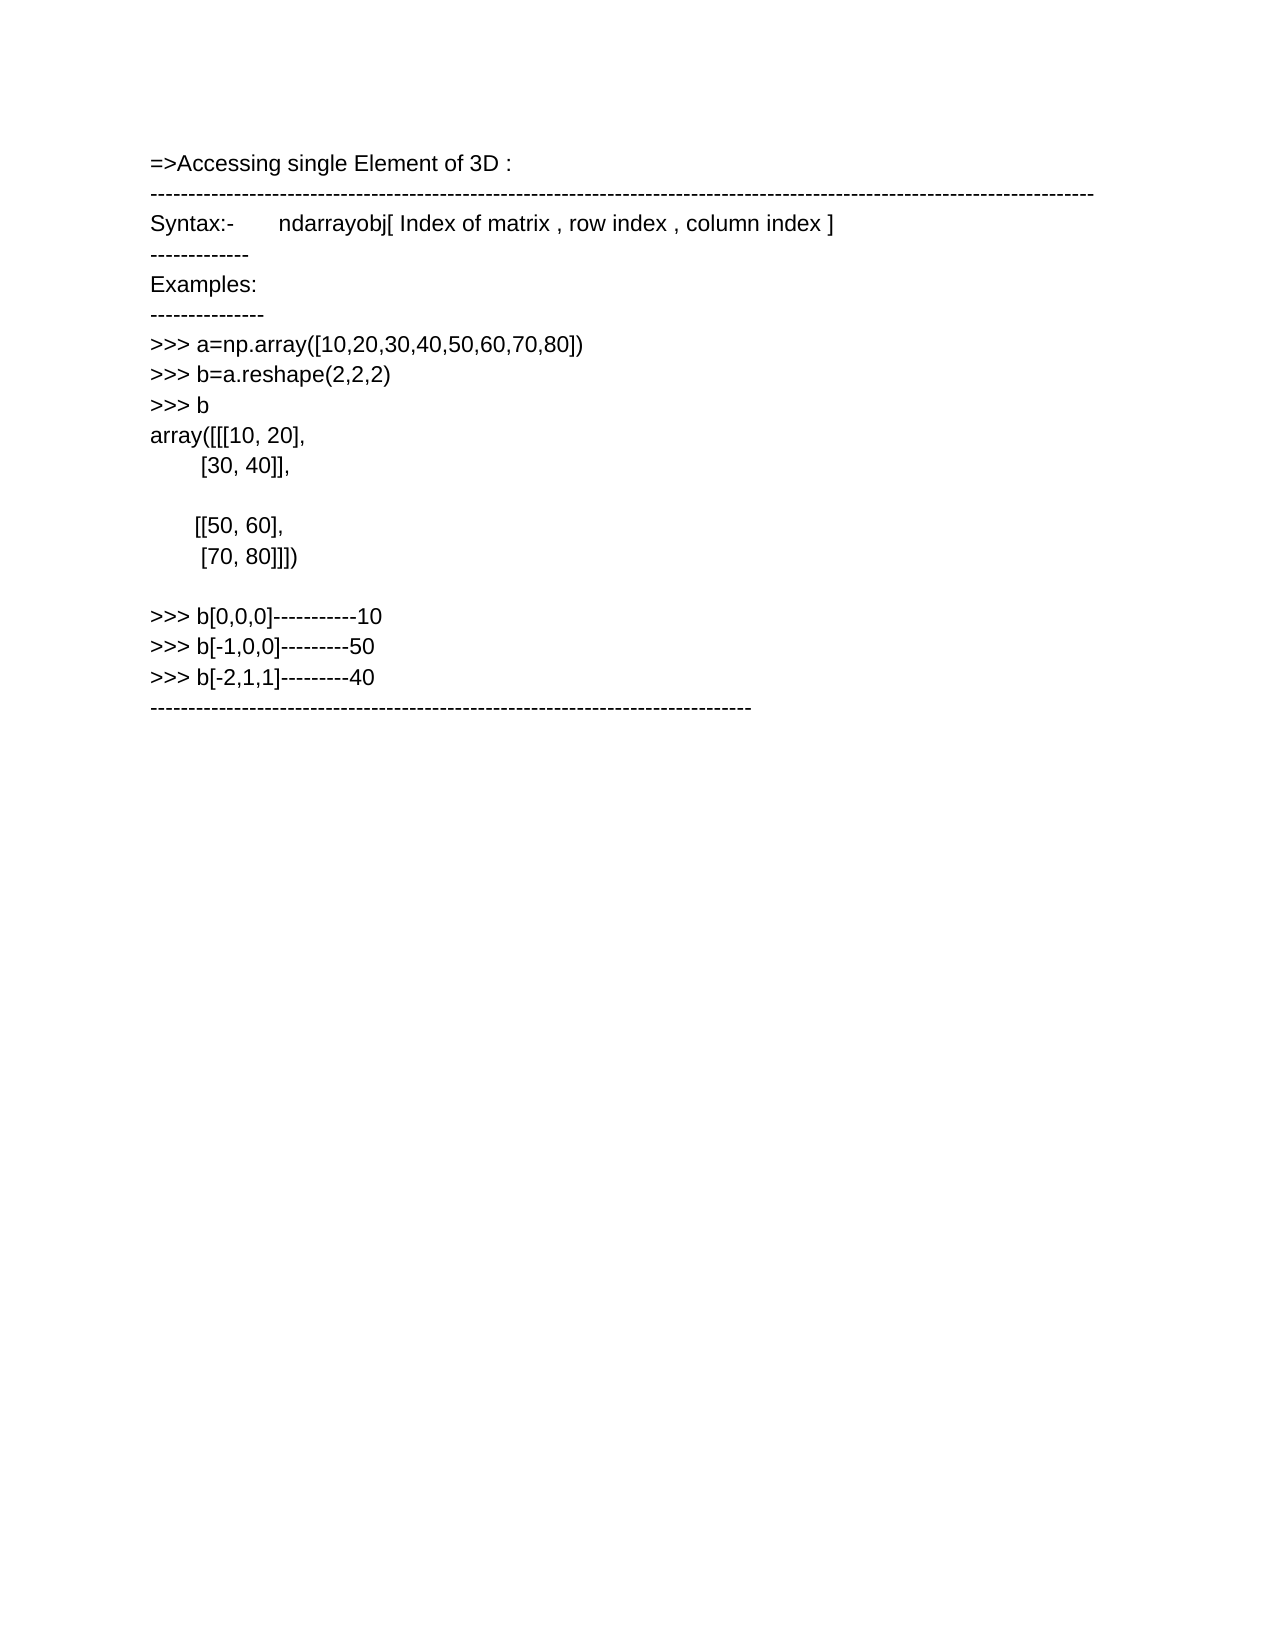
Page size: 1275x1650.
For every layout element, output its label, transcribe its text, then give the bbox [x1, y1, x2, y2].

text Syntax:- ndarrayobj[ Index of matrix , row index , column index ] [150, 210, 1125, 237]
text >>> b[-2,1,1]---------40 [150, 663, 1125, 690]
text [70, 80]]]) [150, 543, 1125, 569]
text >>> b[0,0,0]-----------10 [150, 603, 1125, 629]
text >>> b[-1,0,0]---------50 [150, 633, 1125, 660]
text ------------- [150, 241, 1125, 267]
text array([[[10, 20], [150, 422, 1125, 448]
text --------------- [150, 301, 1125, 327]
text ---------------------------------------------------------------------------------------------------------------------------- [150, 180, 1125, 207]
text >>> a=np.array([10,20,30,40,50,60,70,80]) [150, 331, 1125, 358]
text >>> b=a.reshape(2,2,2) [150, 361, 1125, 388]
text Examples: [150, 271, 1125, 297]
text [30, 40]], [150, 452, 1125, 478]
text >>> b [150, 392, 1125, 418]
text ------------------------------------------------------------------------------- [150, 694, 1125, 720]
text =>Accessing single Element of 3D : [150, 150, 1125, 176]
text [[50, 60], [150, 512, 1125, 539]
